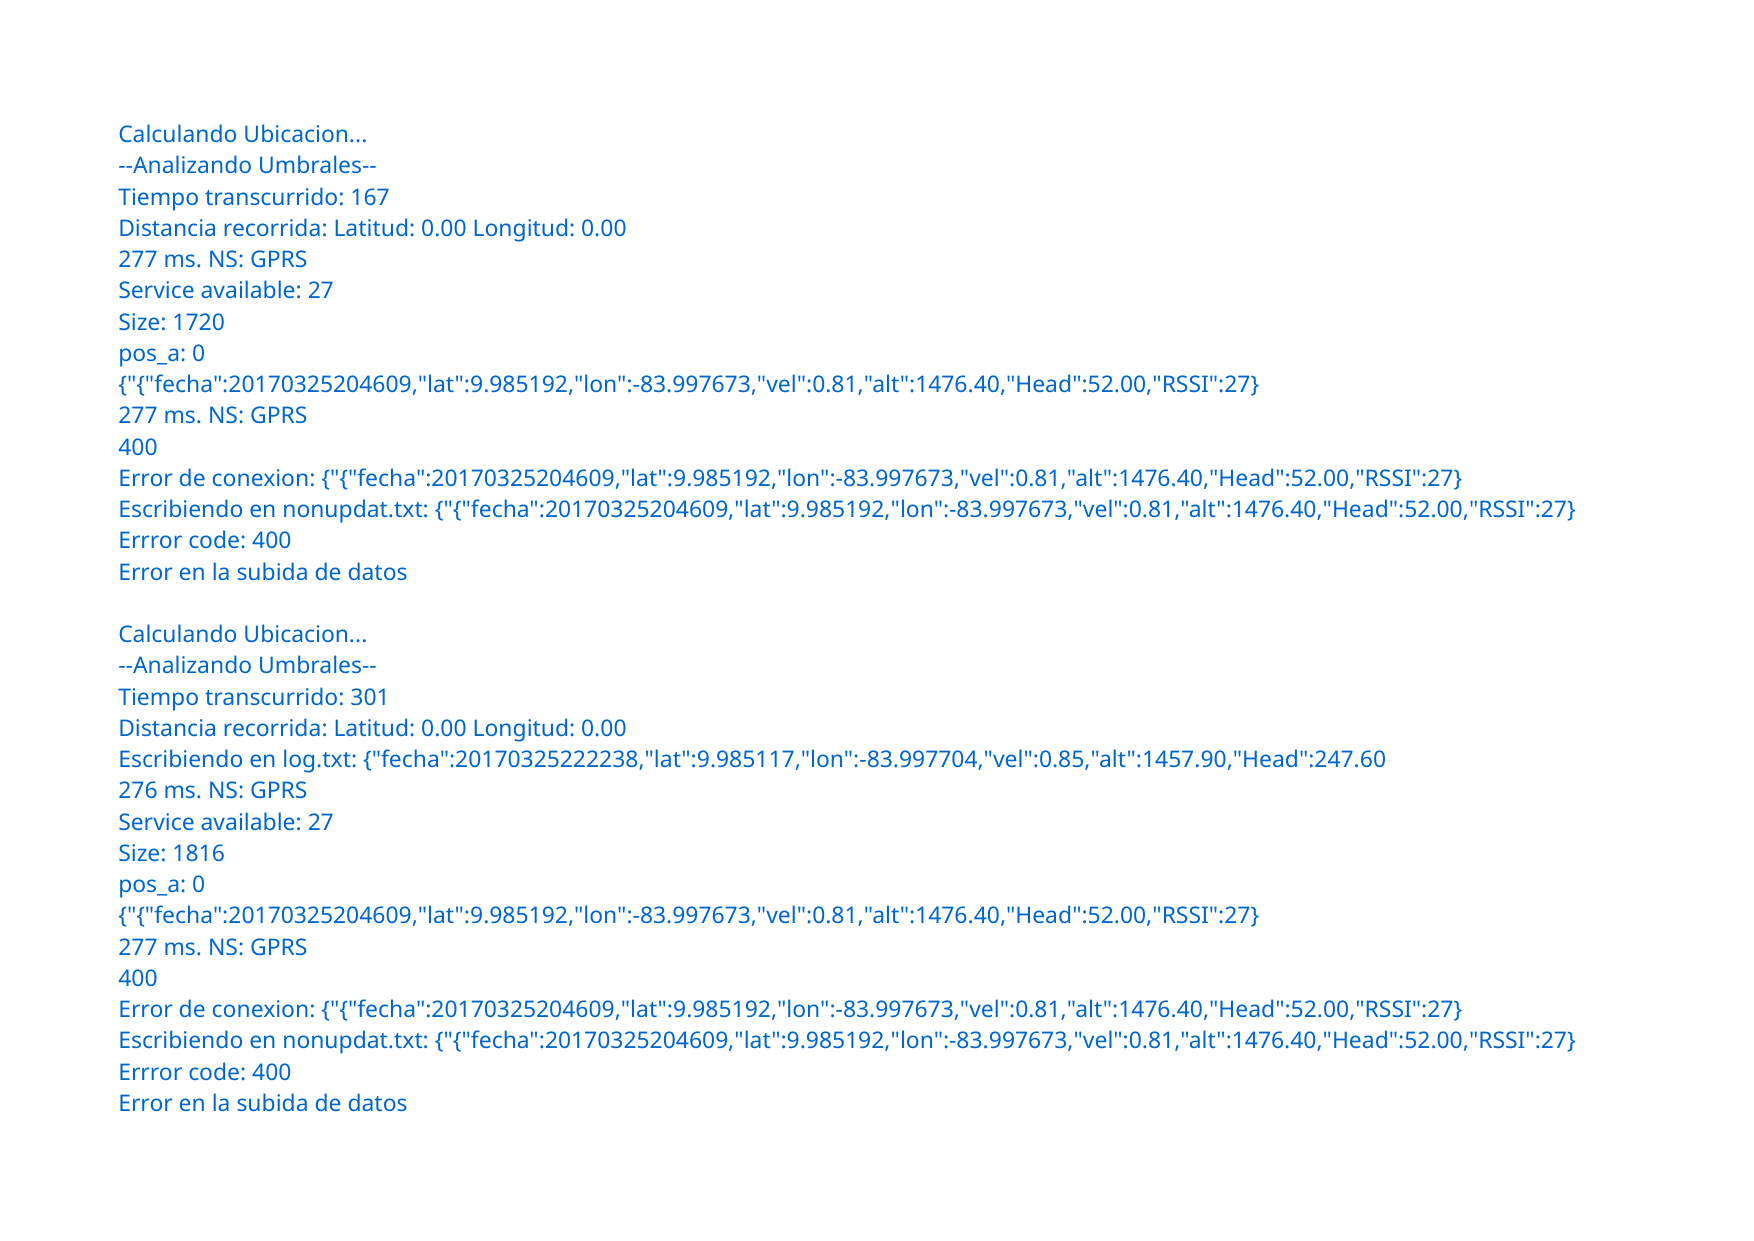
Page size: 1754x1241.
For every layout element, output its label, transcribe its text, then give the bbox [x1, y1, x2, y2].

text Distancia recorrida: Latitud: 0.00 Longitud: 0.00 [118, 712, 1635, 743]
text 400 [118, 431, 1635, 462]
text Distancia recorrida: Latitud: 0.00 Longitud: 0.00 [118, 212, 1635, 243]
text 400 [118, 962, 1635, 993]
text Error en la subida de datos [118, 556, 1635, 587]
text Escribiendo en nonupdat.txt: {"{"fecha":20170325204609,"lat":9.985192,"lon":-83.997673,"vel":0.81,"alt":1476.40,"Head":52.00,"RSSI":27} Errror code: 400 [118, 1024, 1635, 1087]
text --Analizando Umbrales-- [118, 149, 1635, 181]
text Escribiendo en log.txt: {"fecha":20170325222238,"lat":9.985117,"lon":-83.997704,"vel":0.85,"alt":1457.90,"Head":247.60 [118, 743, 1635, 774]
text 277 ms. NS: GPRS [118, 931, 1635, 962]
text Error de conexion: {"{"fecha":20170325204609,"lat":9.985192,"lon":-83.997673,"vel":0.81,"alt":1476.40,"Head":52.00,"RSSI":27} [118, 993, 1635, 1024]
text --Analizando Umbrales-- [118, 649, 1635, 681]
text Escribiendo en nonupdat.txt: {"{"fecha":20170325204609,"lat":9.985192,"lon":-83.997673,"vel":0.81,"alt":1476.40,"Head":52.00,"RSSI":27} Errror code: 400 [118, 493, 1635, 556]
text Calculando Ubicacion... [118, 618, 1635, 649]
text Size: 1816 [118, 837, 1635, 868]
text Calculando Ubicacion... [118, 118, 1635, 149]
text Error de conexion: {"{"fecha":20170325204609,"lat":9.985192,"lon":-83.997673,"vel":0.81,"alt":1476.40,"Head":52.00,"RSSI":27} [118, 462, 1635, 493]
text pos_a: 0 [118, 868, 1635, 899]
text Tiempo transcurrido: 301 [118, 681, 1635, 712]
text 277 ms. NS: GPRS [118, 399, 1635, 431]
text pos_a: 0 [118, 337, 1635, 368]
text {"{"fecha":20170325204609,"lat":9.985192,"lon":-83.997673,"vel":0.81,"alt":1476.40,"Head":52.00,"RSSI":27} [118, 899, 1635, 931]
text Service available: 27 [118, 806, 1635, 837]
text 276 ms. NS: GPRS [118, 774, 1635, 806]
text 277 ms. NS: GPRS [118, 243, 1635, 274]
text Size: 1720 [118, 306, 1635, 337]
text Service available: 27 [118, 274, 1635, 306]
text Error en la subida de datos [118, 1087, 1635, 1118]
text {"{"fecha":20170325204609,"lat":9.985192,"lon":-83.997673,"vel":0.81,"alt":1476.40,"Head":52.00,"RSSI":27} [118, 368, 1635, 399]
text Tiempo transcurrido: 167 [118, 181, 1635, 212]
